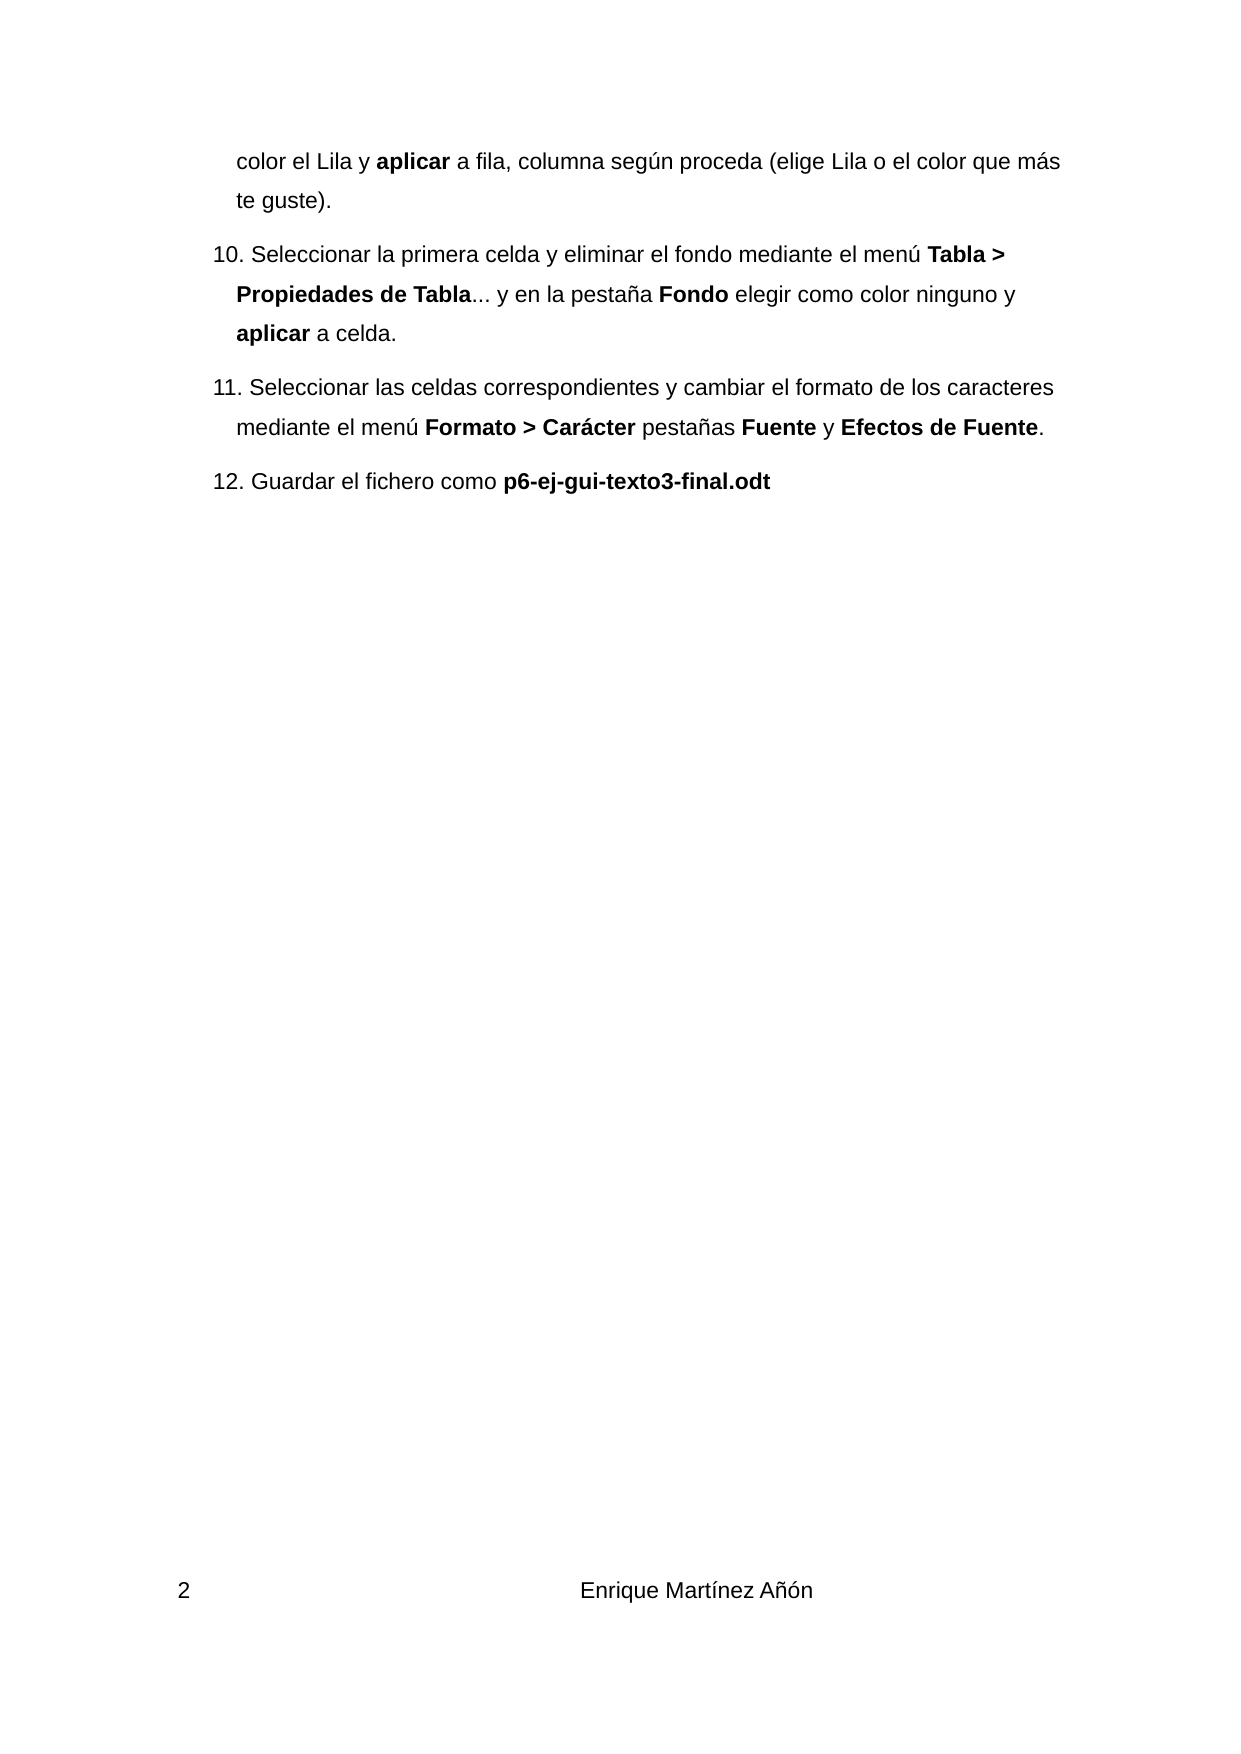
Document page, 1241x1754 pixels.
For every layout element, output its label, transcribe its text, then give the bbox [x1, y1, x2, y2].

list color el Lila y aplicar a fila, columna según proceda (elige Lila o el color que más te guste). [213, 148, 1063, 213]
list Seleccionar las celdas correspondientes y cambiar el formato de los caracteres mediante el menú Formato > Carácter pestañas Fuente y Efectos de Fuente. [213, 374, 1063, 440]
list Guardar el fichero como p6-ej-gui-texto3-final.odt [213, 468, 1063, 494]
list Seleccionar la primera celda y eliminar el fondo mediante el menú Tabla > Propiedades de Tabla... y en la pestaña Fondo elegir como color ninguno y aplicar a celda. [213, 241, 1063, 346]
